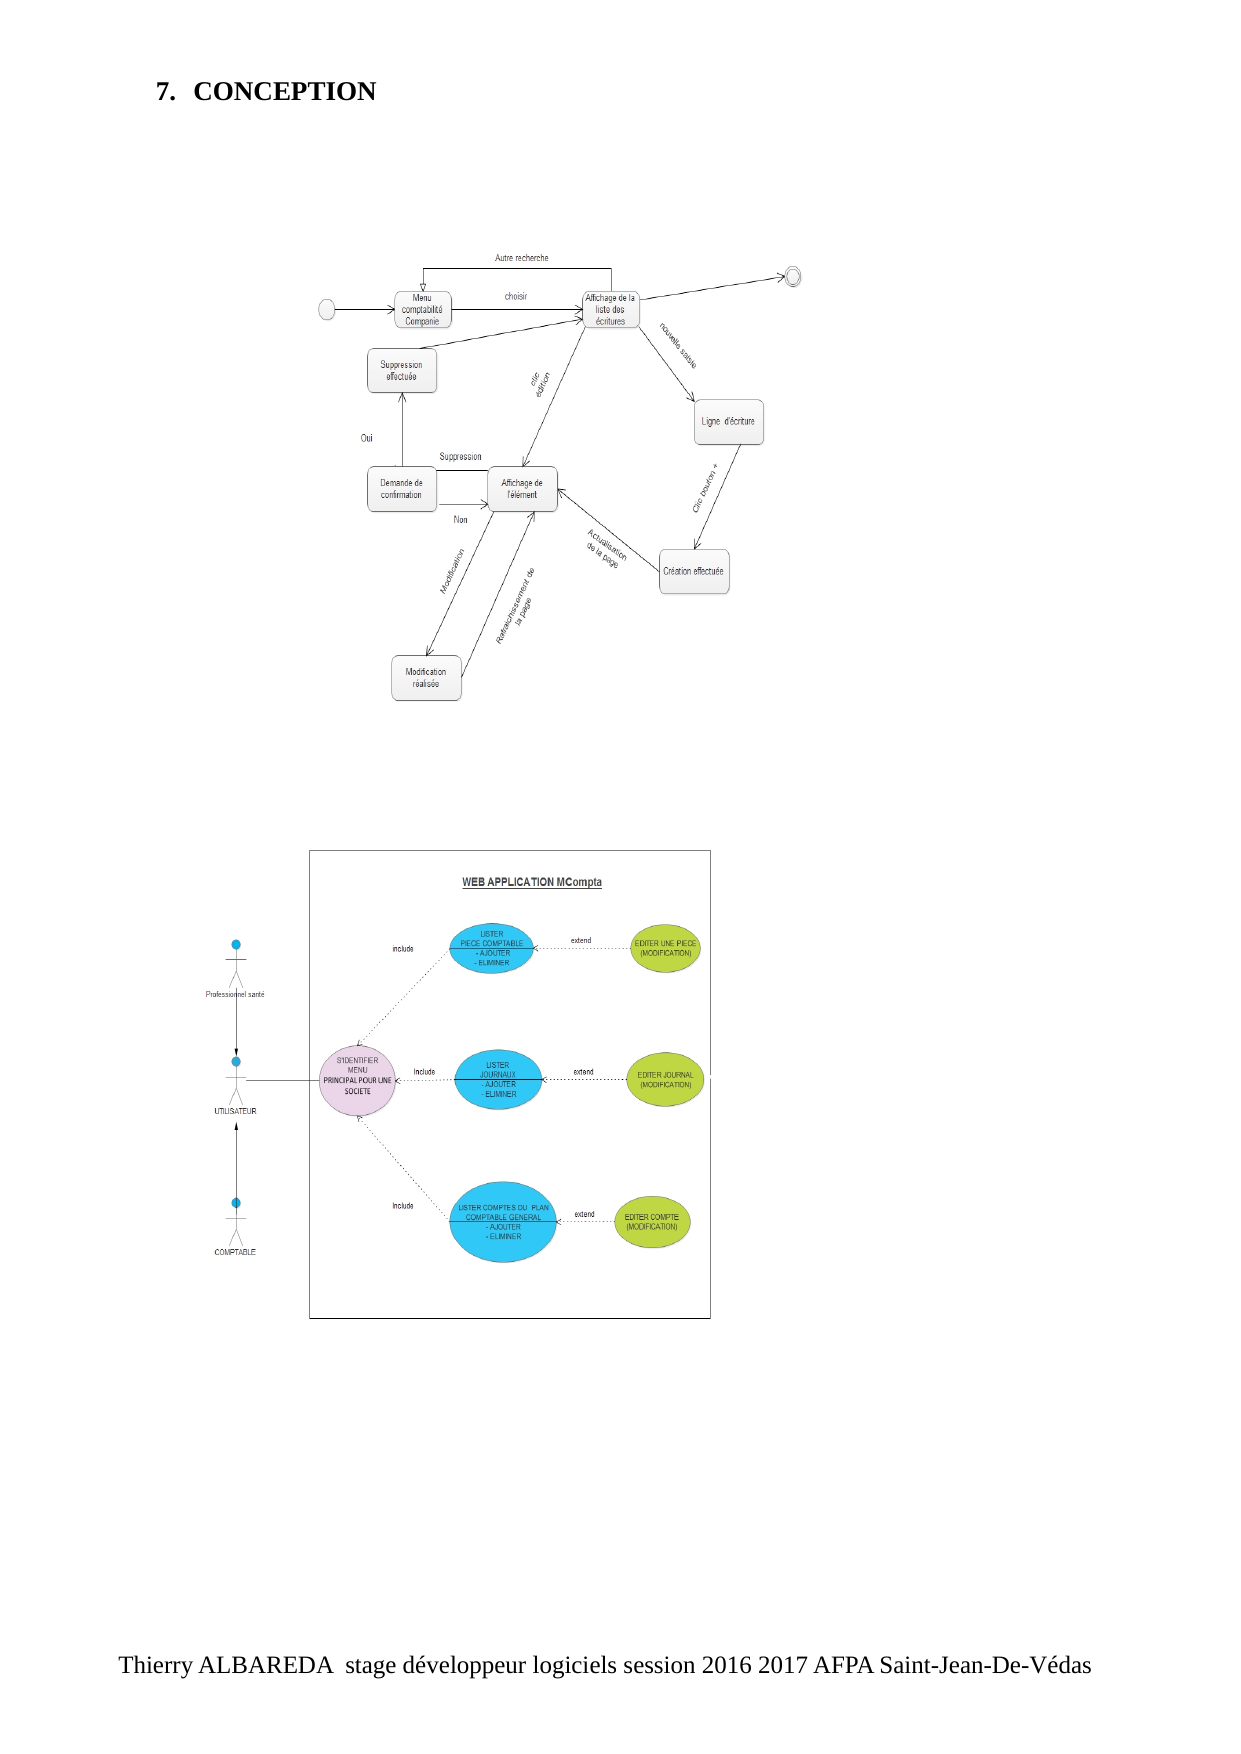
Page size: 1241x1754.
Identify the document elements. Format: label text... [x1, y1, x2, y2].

picture [178, 211, 984, 1333]
list CONCEPTION [156, 75, 1122, 106]
